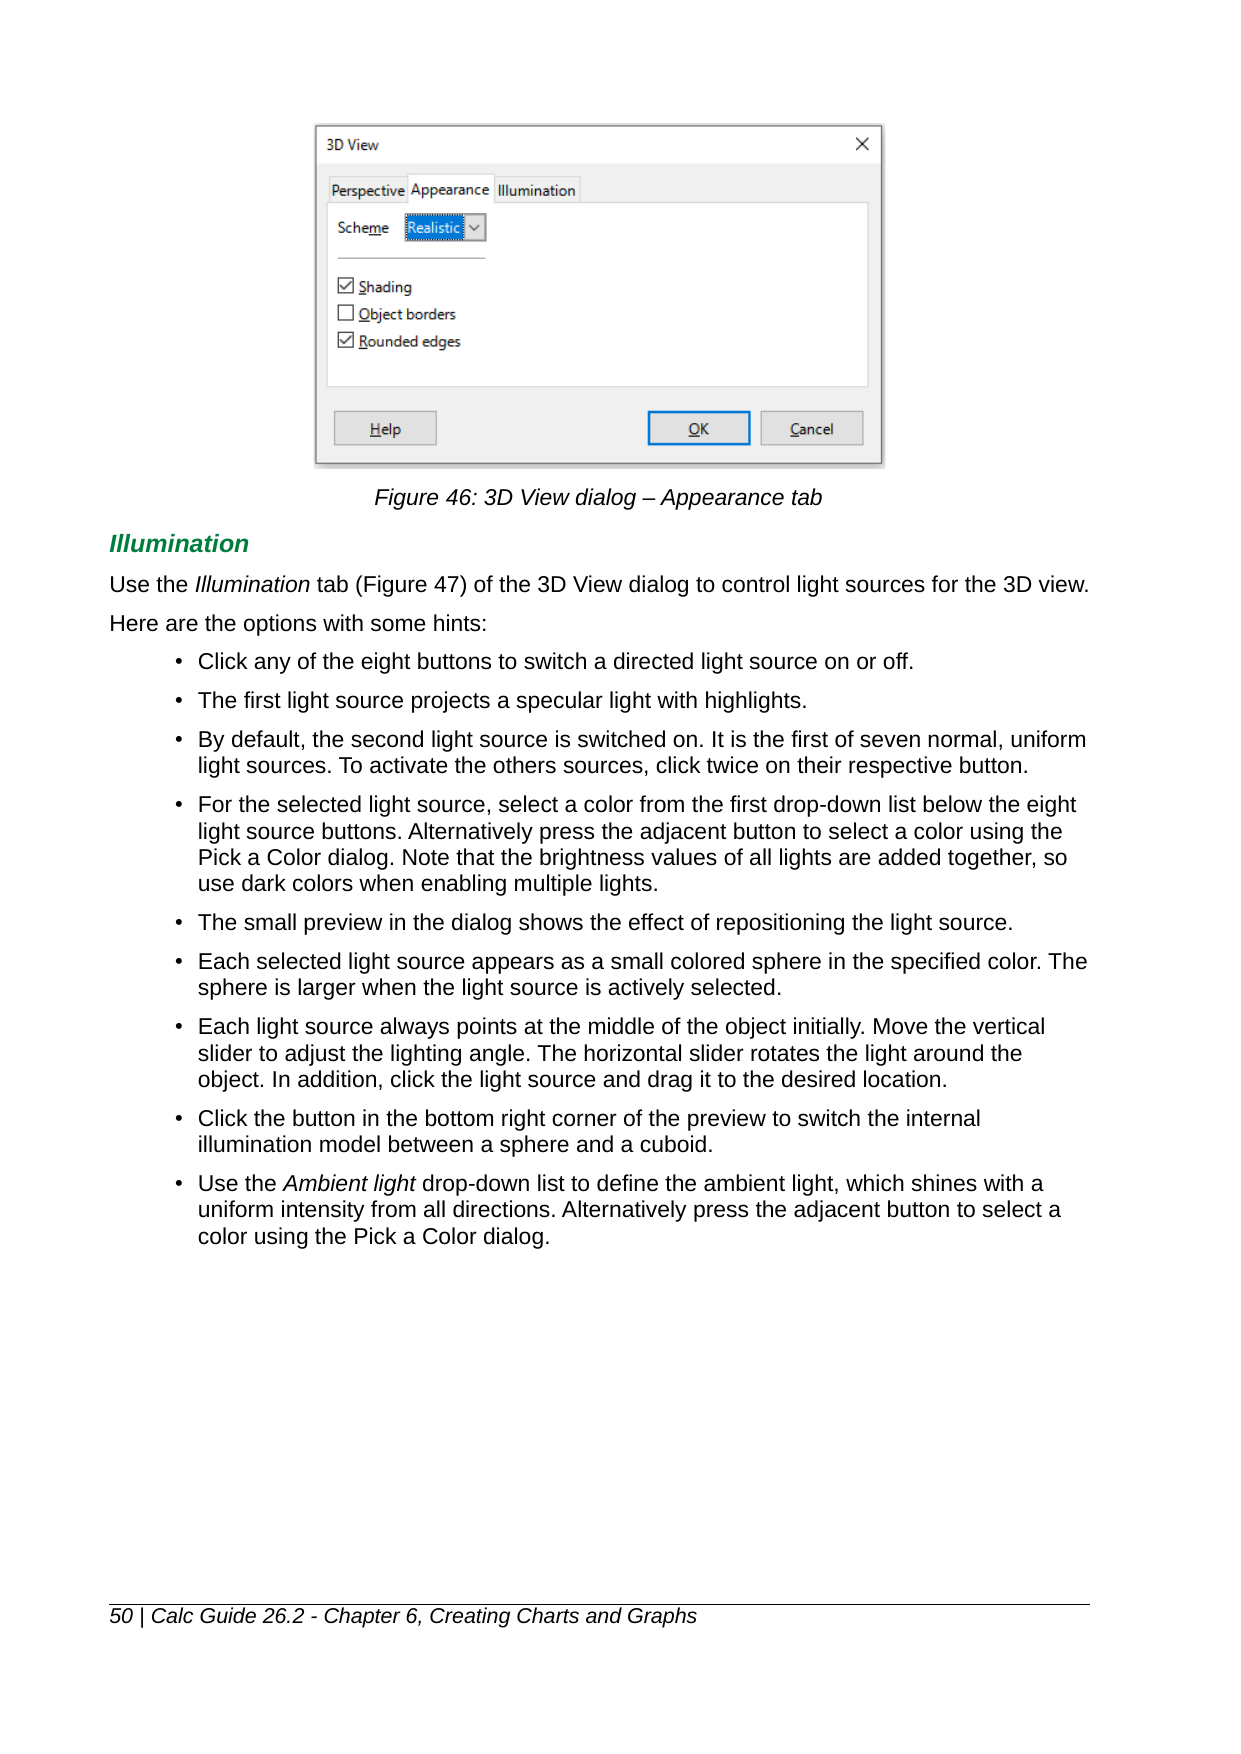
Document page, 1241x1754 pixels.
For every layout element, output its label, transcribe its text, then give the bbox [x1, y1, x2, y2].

text Use the Illumination tab (Figure 47) of the 3D View dialog to control light sources for the 3D view. [109, 571, 1090, 597]
list Each light source always points at the middle of the object initially. Move the vertical slider to adjust the lighting angle. The horizontal slider rotates the light around the object. In addition, click the light source and drag it to the desired location. [183, 1013, 1090, 1092]
picture [313, 123, 886, 469]
list By default, the second light source is switched on. It is the first of seven normal, uniform light sources. To activate the others sources, click twice on their respective button. [183, 726, 1090, 779]
subtitle Illumination [109, 529, 1090, 558]
list Click any of the eight buttons to switch a directed light source on or off. [183, 648, 1090, 675]
list Each selected light source appears as a small colored sphere in the specified color. The sphere is larger when the light source is actively selected. [183, 948, 1090, 1001]
list Click the button in the bottom right corner of the preview to switch the internal illumination model between a sphere and a cuboid. [183, 1105, 1090, 1157]
text Figure 46: 3D View dialog – Appearance tab [311, 484, 888, 510]
list The small preview in the dialog shows the effect of repositioning the light source. [183, 909, 1090, 936]
list Use the Ambient light drop-down list to define the ambient light, which shines with a uniform intensity from all directions. Alternatively press the adjacent button to select a color using the Pick a Color dialog. [183, 1170, 1090, 1249]
list For the selected light source, select a color from the first drop-down list below the eight light source buttons. Alternatively press the adjacent button to select a color using the Pick a Color dialog. Note that the brightness values of all lights are added together, so use dark colors when enabling multiple lights. [183, 791, 1090, 897]
list Here are the options with some hints: [109, 609, 1090, 636]
list The first light source projects a specular light with highlights. [183, 687, 1090, 713]
